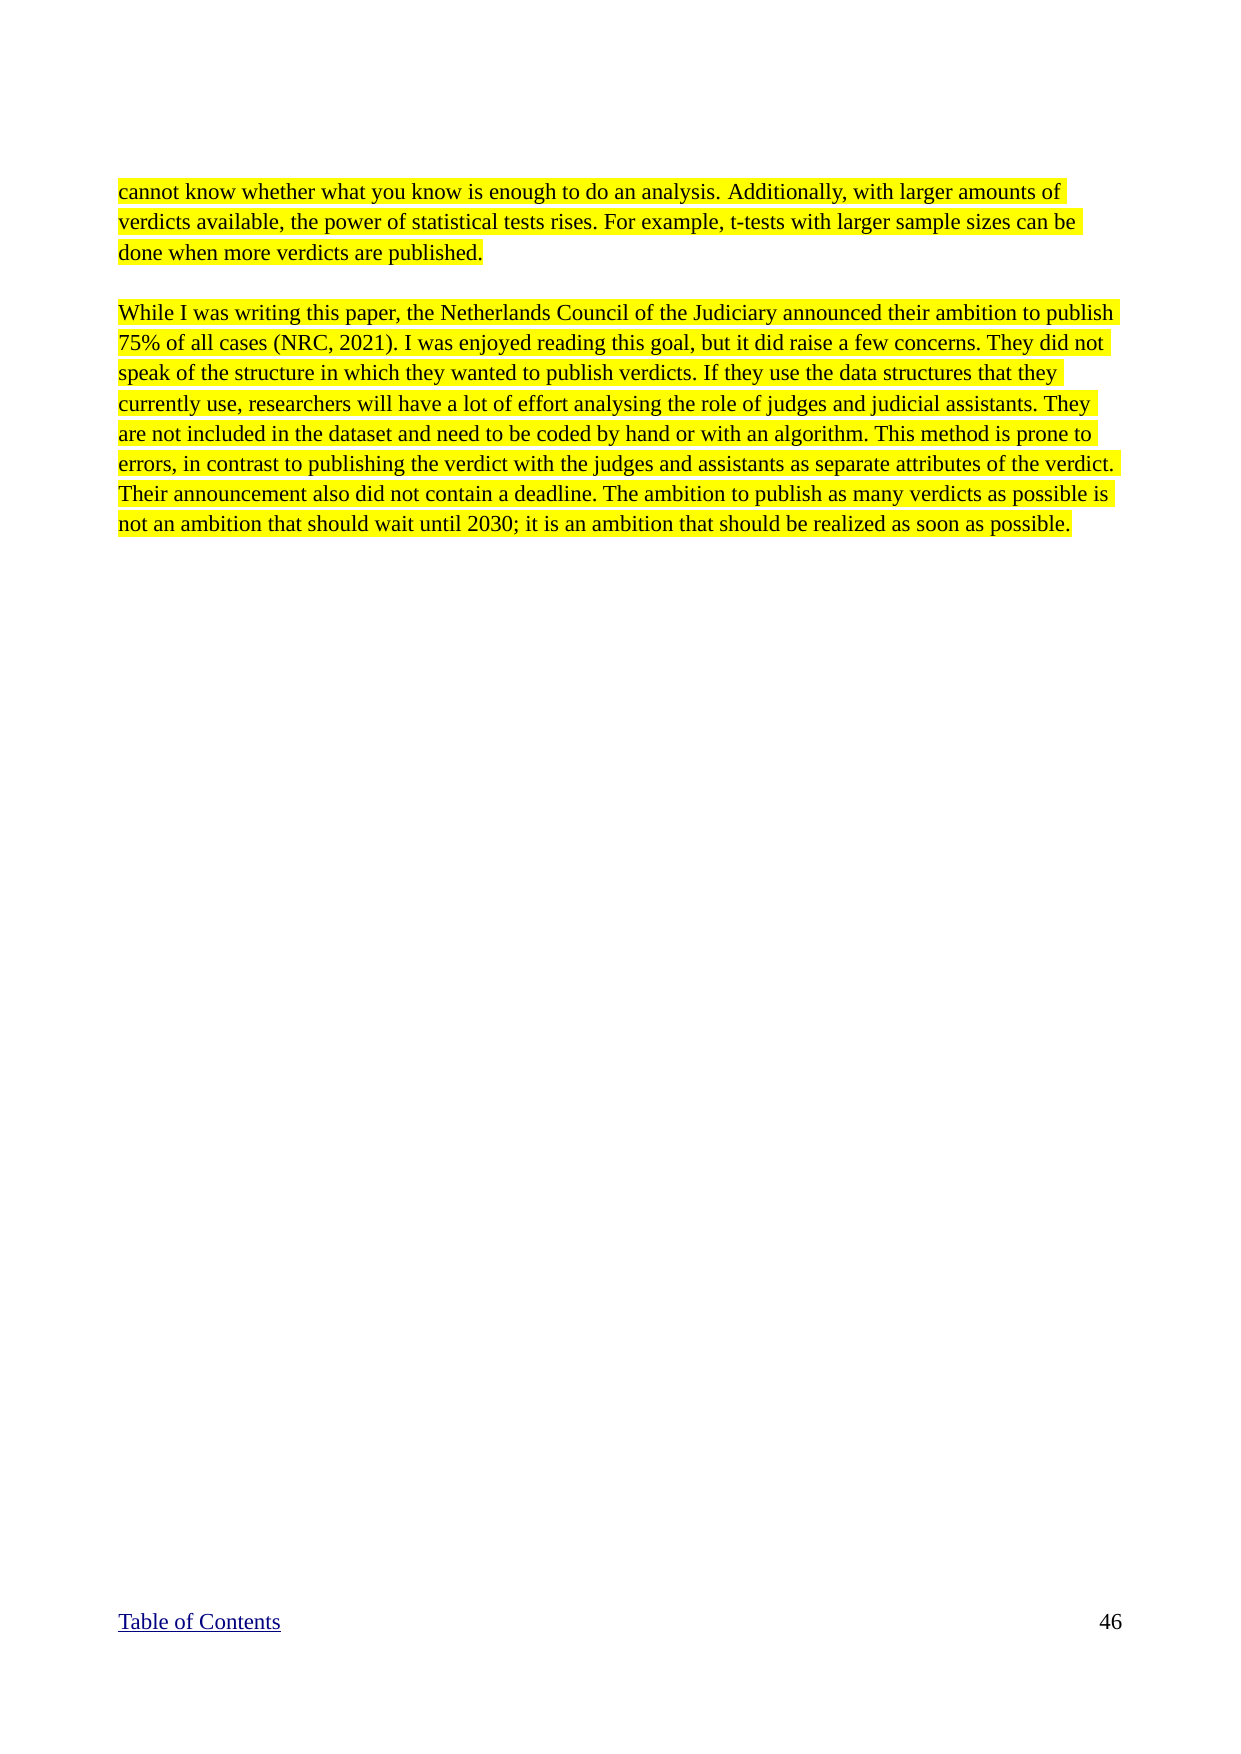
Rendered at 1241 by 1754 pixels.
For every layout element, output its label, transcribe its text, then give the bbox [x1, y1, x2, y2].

text While I was writing this paper, the Netherlands Council of the Judiciary announced their ambition to publish 75% of all cases (NRC, 2021). I was enjoyed reading this goal, but it did raise a few concerns. They did not speak of the structure in which they wanted to publish verdicts. If they use the data structures that they currently use, researchers will have a lot of effort analysing the role of judges and judicial assistants. They are not included in the dataset and need to be coded by hand or with an algorithm. This method is prone to errors, in contrast to publishing the verdict with the judges and assistants as separate attributes of the verdict. Their announcement also did not contain a deadline. The ambition to publish as many verdicts as possible is not an ambition that should wait until 2030; it is an ambition that should be realized as soon as possible. [118, 299, 1122, 537]
text cannot know whether what you know is enough to do an analysis. Additionally, with larger amounts of verdicts available, the power of statistical tests rises. For example, t-tests with larger sample sizes can be done when more verdicts are published. [118, 178, 1122, 265]
